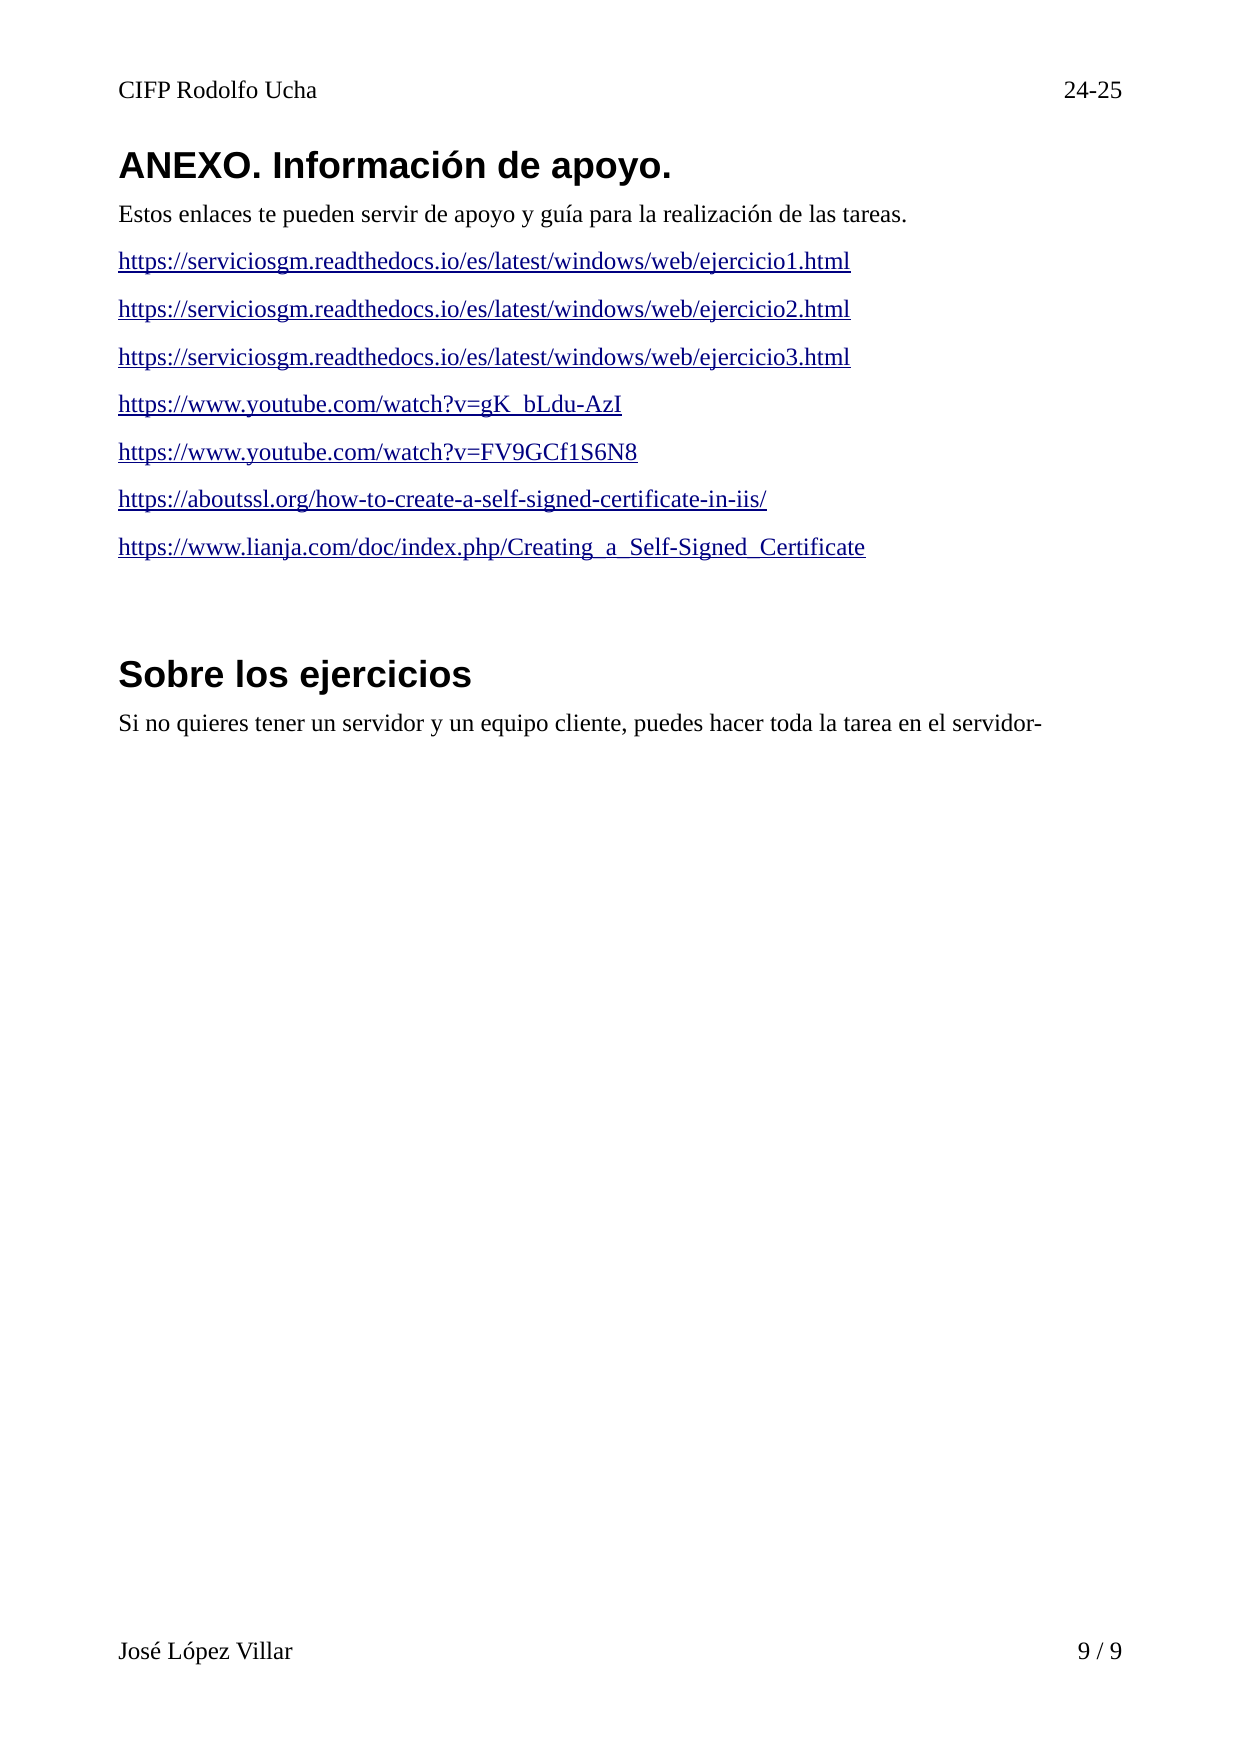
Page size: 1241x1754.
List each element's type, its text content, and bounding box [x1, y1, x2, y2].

text https://aboutssl.org/how-to-create-a-self-signed-certificate-in-iis/ [118, 484, 1122, 513]
text https://serviciosgm.readthedocs.io/es/latest/windows/web/ejercicio2.html [118, 294, 1122, 323]
text Estos enlaces te pueden servir de apoyo y guía para la realización de las tareas. [118, 199, 1122, 227]
subtitle ANEXO. Información de apoyo. [118, 143, 1122, 186]
text https://serviciosgm.readthedocs.io/es/latest/windows/web/ejercicio1.html [118, 246, 1122, 275]
text Si no quieres tener un servidor y un equipo cliente, puedes hacer toda la tarea en el servidor- [118, 708, 1122, 737]
text https://serviciosgm.readthedocs.io/es/latest/windows/web/ejercicio3.html [118, 342, 1122, 370]
text https://www.lianja.com/doc/index.php/Creating_a_Self-Signed_Certificate [118, 532, 1122, 561]
text https://www.youtube.com/watch?v=FV9GCf1S6N8 [118, 437, 1122, 466]
subtitle Sobre los ejercicios [118, 652, 1122, 695]
text https://www.youtube.com/watch?v=gK_bLdu-AzI [118, 389, 1122, 418]
